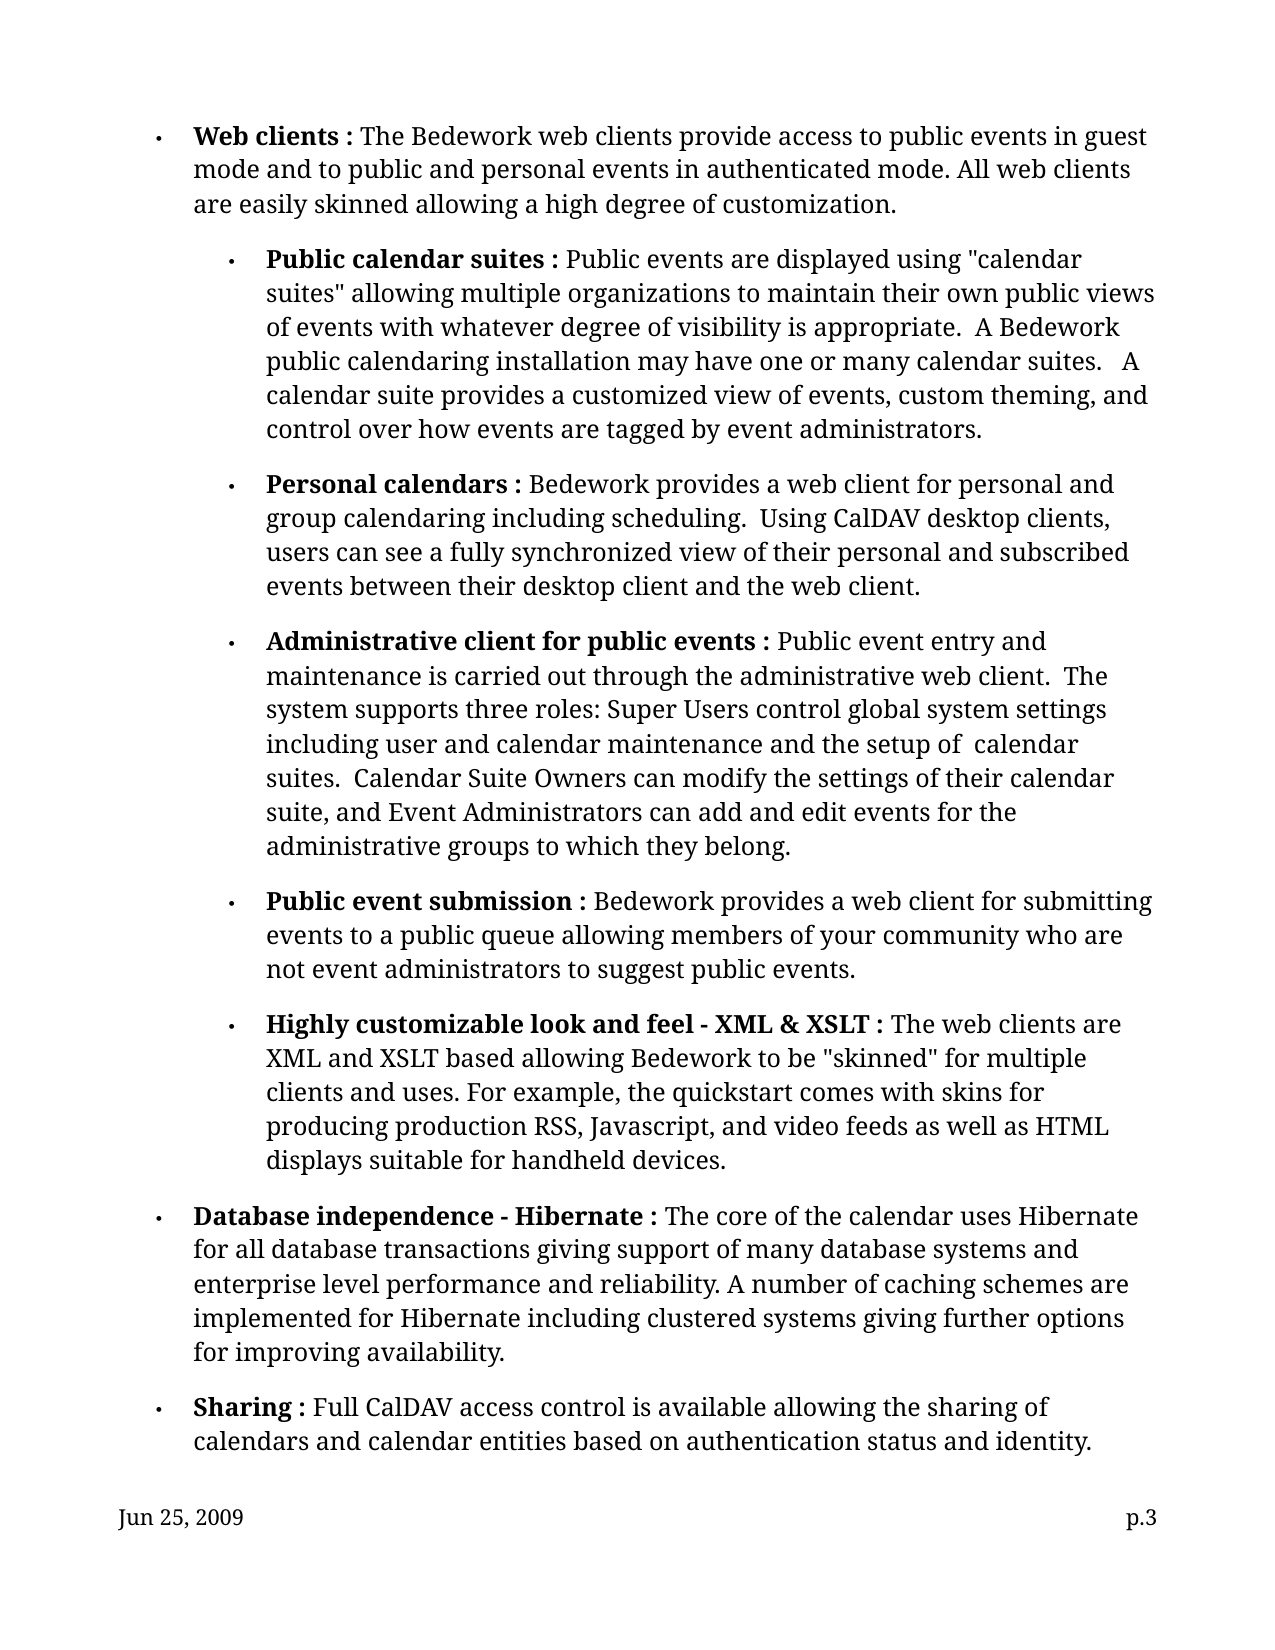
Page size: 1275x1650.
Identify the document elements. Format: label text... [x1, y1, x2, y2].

list Sharing : Full CalDAV access control is available allowing the sharing of calendars and calendar entities based on authentication status and identity. [156, 1389, 1157, 1458]
list Public event submission : Bedework provides a web client for submitting events to a public queue allowing members of your community who are not event administrators to suggest public events. [228, 883, 1157, 986]
list Database independence - Hibernate : The core of the calendar uses Hibernate for all database transactions giving support of many database systems and enterprise level performance and reliability. A number of caching schemes are implemented for Hibernate including clustered systems giving further options for improving availability. [156, 1198, 1157, 1368]
list Highly customizable look and feel - XML & XSLT : The web clients are XML and XSLT based allowing Bedework to be "skinned" for multiple clients and uses. For example, the quickstart comes with skins for producing production RSS, Javascript, and video feeds as well as HTML displays suitable for handheld devices. [228, 1007, 1157, 1177]
list Personal calendars : Bedework provides a web client for personal and group calendaring including scheduling. Using CalDAV desktop clients, users can see a fully synchronized view of their personal and subscribed events between their desktop client and the web client. [228, 467, 1157, 603]
list Web clients : The Bedework web clients provide access to public events in guest mode and to public and personal events in authenticated mode. All web clients are easily skinned allowing a high degree of customization. [156, 118, 1157, 220]
list Administrative client for public events : Public event entry and maintenance is carried out through the administrative web client. The system supports three roles: Super Users control global system settings including user and calendar maintenance and the setup of calendar suites. Calendar Suite Owners can modify the settings of their calendar suite, and Event Administrators can add and edit events for the administrative groups to which they belong. [228, 624, 1157, 862]
list Public calendar suites : Public events are displayed using "calendar suites" allowing multiple organizations to maintain their own public views of events with whatever degree of visibility is appropriate. A Bedework public calendaring installation may have one or many calendar suites. A calendar suite provides a customized view of events, custom theming, and control over how events are tagged by event administrators. [228, 241, 1157, 446]
